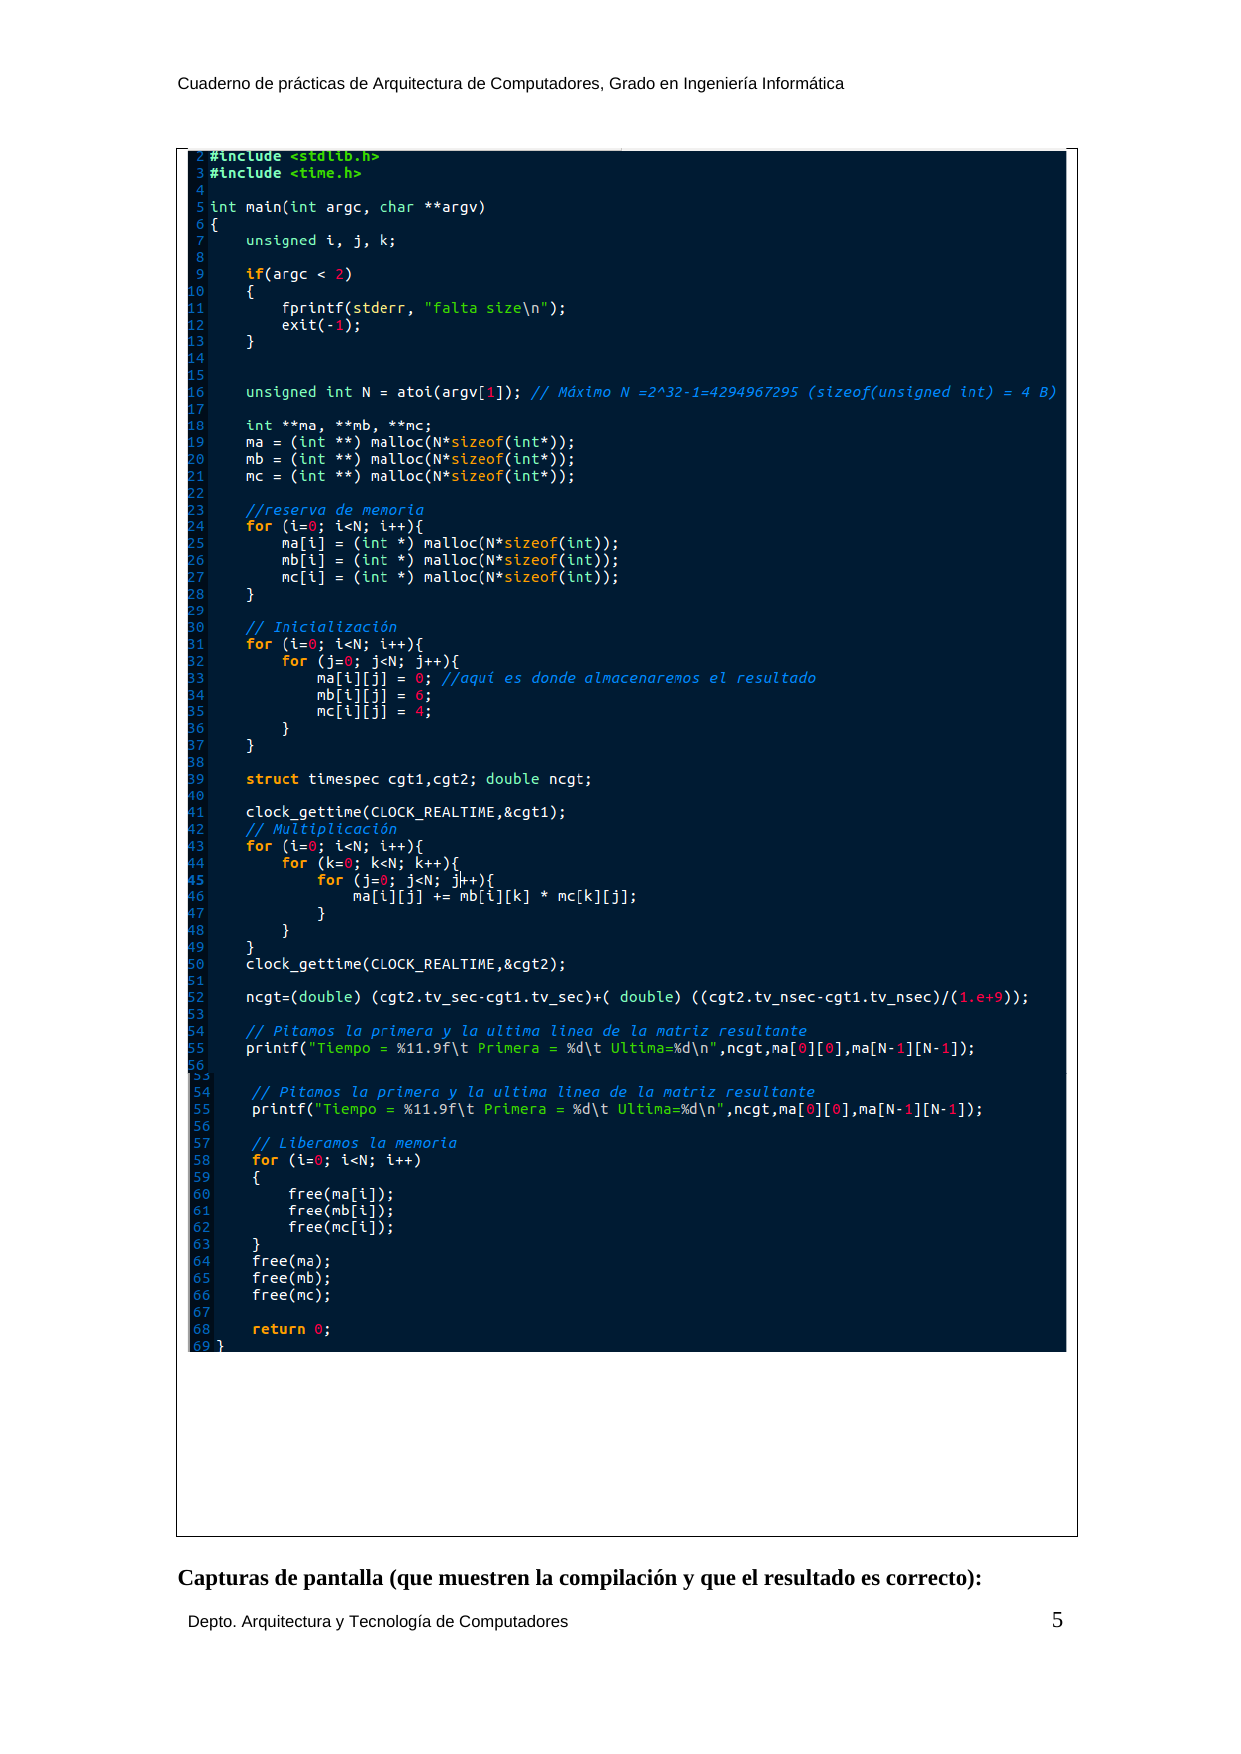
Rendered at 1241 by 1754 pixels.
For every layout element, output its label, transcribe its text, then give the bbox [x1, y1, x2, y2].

text Capturas de pantalla (que muestren la compilación y que el resultado es correcto): [177, 1563, 1063, 1590]
table_header [177, 1074, 1077, 1536]
table_header [1067, 149, 1077, 1073]
table_header [177, 149, 187, 1073]
picture [187, 148, 1067, 1352]
